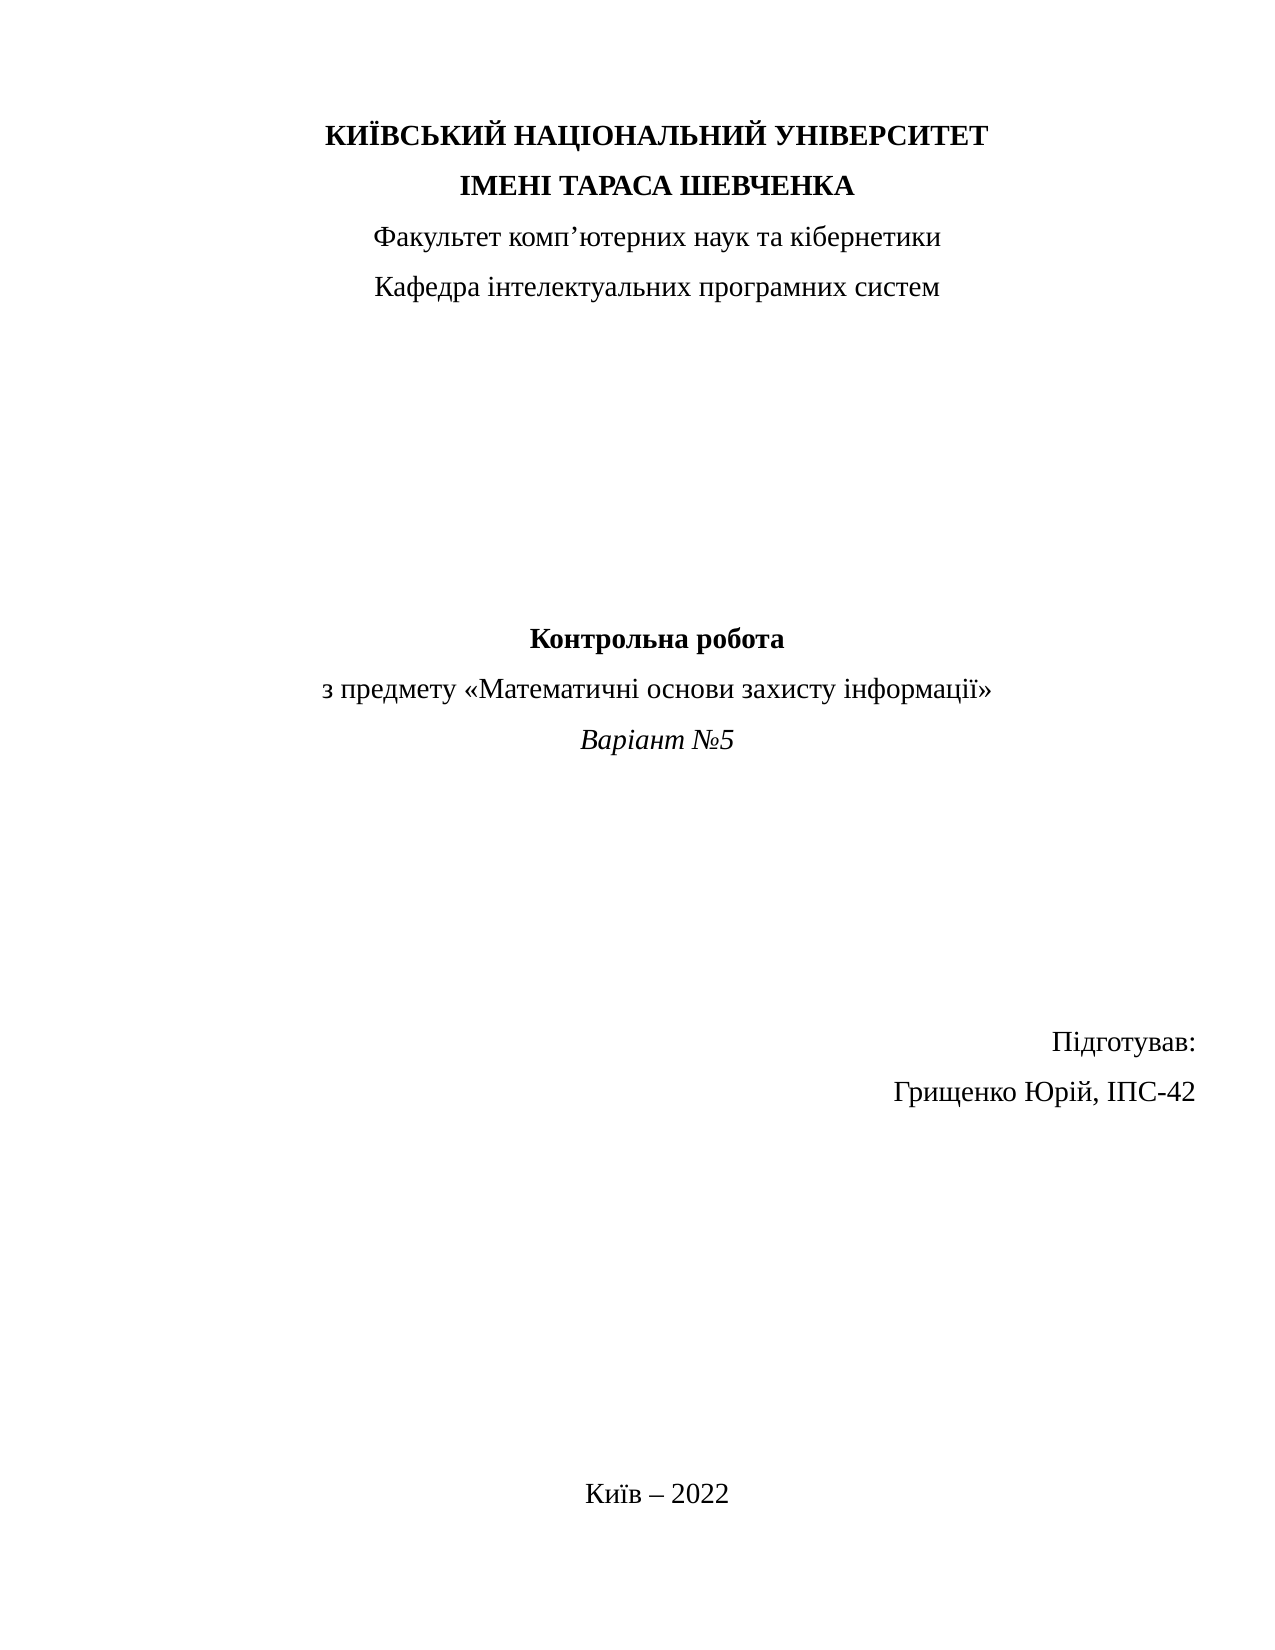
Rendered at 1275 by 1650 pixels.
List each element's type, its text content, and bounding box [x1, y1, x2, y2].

text з предмету «Математичні основи захисту інформації» [118, 672, 1196, 705]
text КИЇВСЬКИЙ НАЦІОНАЛЬНИЙ УНІВЕРСИТЕТ [118, 118, 1196, 152]
text Контрольна робота [118, 621, 1196, 655]
text Кафедра інтелектуальних програмних систем [118, 269, 1196, 303]
text ІМЕНІ ТАРАСА ШЕВЧЕНКА [118, 168, 1196, 202]
text Факультет комп’ютерних наук та кібернетики [118, 219, 1196, 252]
text Київ – 2022 [118, 1477, 1196, 1510]
text Підготував: [118, 1024, 1196, 1057]
text Грищенко Юрій, ІПС-42 [118, 1074, 1196, 1108]
text Варіант №5 [118, 722, 1196, 755]
